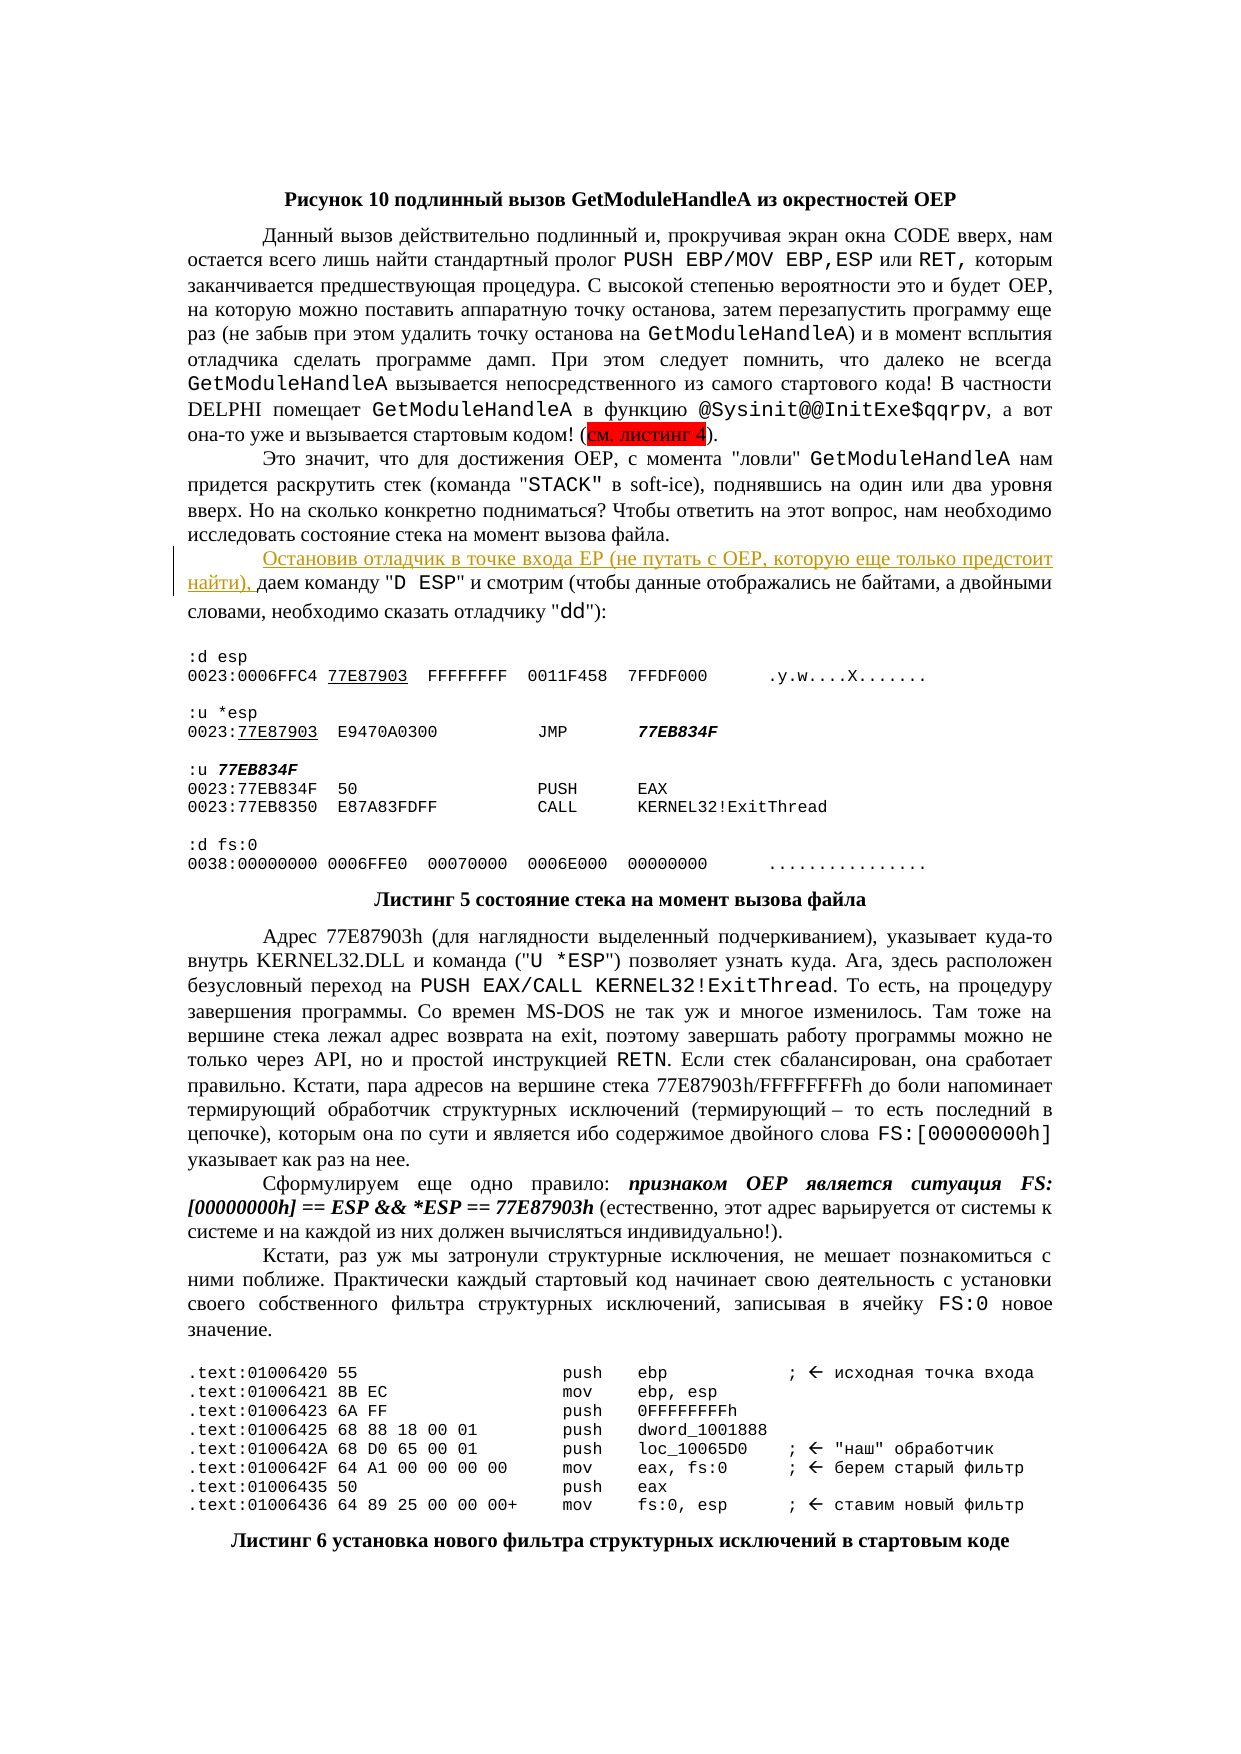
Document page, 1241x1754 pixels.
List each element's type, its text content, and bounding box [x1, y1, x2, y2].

text .text:01006436 64 89 25 00 00 00+ mov fs:0, esp ;  ставим новый фильтр [187, 1497, 1053, 1516]
text .text:01006423 6A FF push 0FFFFFFFFh [187, 1403, 1053, 1422]
text 0038:00000000 0006FFE0 00070000 0006E000 00000000 ................ [187, 856, 1053, 874]
text Сформулируем еще одно правило: признаком OEP является ситуация FS:[00000000h] == ESP && *ESP == 77E87903h (естественно, этот адрес варьируется от системы к системе и на каждой из них должен вычисляться индивидуально!). [187, 1171, 1053, 1243]
text .text:01006425 68 88 18 00 01 push dword_1001888 [187, 1422, 1053, 1440]
text .text:0100642A 68 D0 65 00 01 push loc_10065D0 ;  "наш" обработчик [187, 1440, 1053, 1459]
text .text:01006420 55 push ebp ;  исходная точка входа [187, 1365, 1053, 1384]
text :d fs:0 [187, 837, 1053, 856]
text :u 77EB834F [187, 761, 1053, 780]
text .text:0100642F 64 A1 00 00 00 00 mov eax, fs:0 ;  берем старый фильтр [187, 1459, 1053, 1478]
text Адрес 77E87903h (для наглядности выделенный подчеркиванием), указывает куда-то внутрь KERNEL32.DLL и команда ("U *ESP") позволяет узнать куда. Ага, здесь расположен безусловный переход на PUSH EAX/CALL KERNEL32!ExitThread. То есть, на процедуру завершения программы. Со времен MS-DOS не так уж и многое изменилось. Там тоже на вершине стека лежал адрес возврата на exit, поэтому завершать работу программы можно не только через API, но и простой инструкцией RETN. Если стек сбалансирован, она сработает правильно. Кстати, пара адресов на вершине стека 77E87903h/FFFFFFFFh до боли напоминает термирующий обработчик структурных исключений (термирующий – то есть последний в цепочке), которым она по сути и является ибо содержимое двойного слова FS:[00000000h] указывает как раз на нее. [187, 923, 1053, 1171]
text :d esp [187, 648, 1053, 667]
text .text:01006421 8B EC mov ebp, esp [187, 1384, 1053, 1403]
text Это значит, что для достижения OEP, с момента "ловли" GetModuleHandleA нам придется раскрутить стек (команда "STACK" в soft-ice), поднявшись на один или два уровня вверх. Но на сколько конкретно подниматься? Чтобы ответить на этот вопрос, нам необходимо исследовать состояние стека на момент вызова файла. [187, 446, 1053, 546]
text Данный вызов действительно подлинный и, прокручивая экран окна CODE вверх, нам остается всего лишь найти стандартный пролог PUSH EBP/MOV EBP,ESP или RET, которым заканчивается предшествующая процедура. С высокой степенью вероятности это и будет OEP, на которую можно поставить аппаратную точку останова, затем перезапустить программу еще раз (не забыв при этом удалить точку останова на GetModuleHandleA) и в момент всплытия отладчика сделать программе дамп. При этом следует помнить, что далеко не всегда GetModuleHandleA вызывается непосредственного из самого стартового кода! В частности DELPHI помещает GetModuleHandleA в функцию @Sysinit@@InitExe$qqrpv, а вот она-то уже и вызывается стартовым кодом! (см. листинг 4). [187, 223, 1053, 446]
text Рисунок 10 подлинный вызов GetModuleHandleA из окрестностей OEP [187, 187, 1053, 211]
text :u *esp [187, 705, 1053, 724]
text 0023:77EB834F 50 PUSH EAX [187, 780, 1053, 799]
text .text:01006435 50 push eax [187, 1478, 1053, 1497]
text 0023:77EB8350 E87A83FDFF CALL KERNEL32!ExitThread [187, 799, 1053, 818]
text Листинг 5 состояние стека на момент вызова файла [187, 887, 1053, 911]
text Кстати, раз уж мы затронули структурные исключения, не мешает познакомиться с ними поближе. Практически каждый стартовый код начинает свою деятельность с установки своего собственного фильтра структурных исключений, записывая в ячейку FS:0 новое значение. [187, 1243, 1053, 1341]
text Листинг 6 установка нового фильтра структурных исключений в стартовым коде [187, 1528, 1053, 1552]
text Остановив отладчик в точке входа EP (не путать с OEP, которую еще только предстоит найти), даем команду "D ESP" и смотрим (чтобы данные отображались не байтами, а двойными словами, необходимо сказать отладчику "dd"): [187, 546, 1053, 624]
text 0023:0006FFC4 77E87903 FFFFFFFF 0011F458 7FFDF000 .y.w....X....... [187, 667, 1053, 686]
text 0023:77E87903 E9470A0300 JMP 77EB834F [187, 724, 1053, 742]
